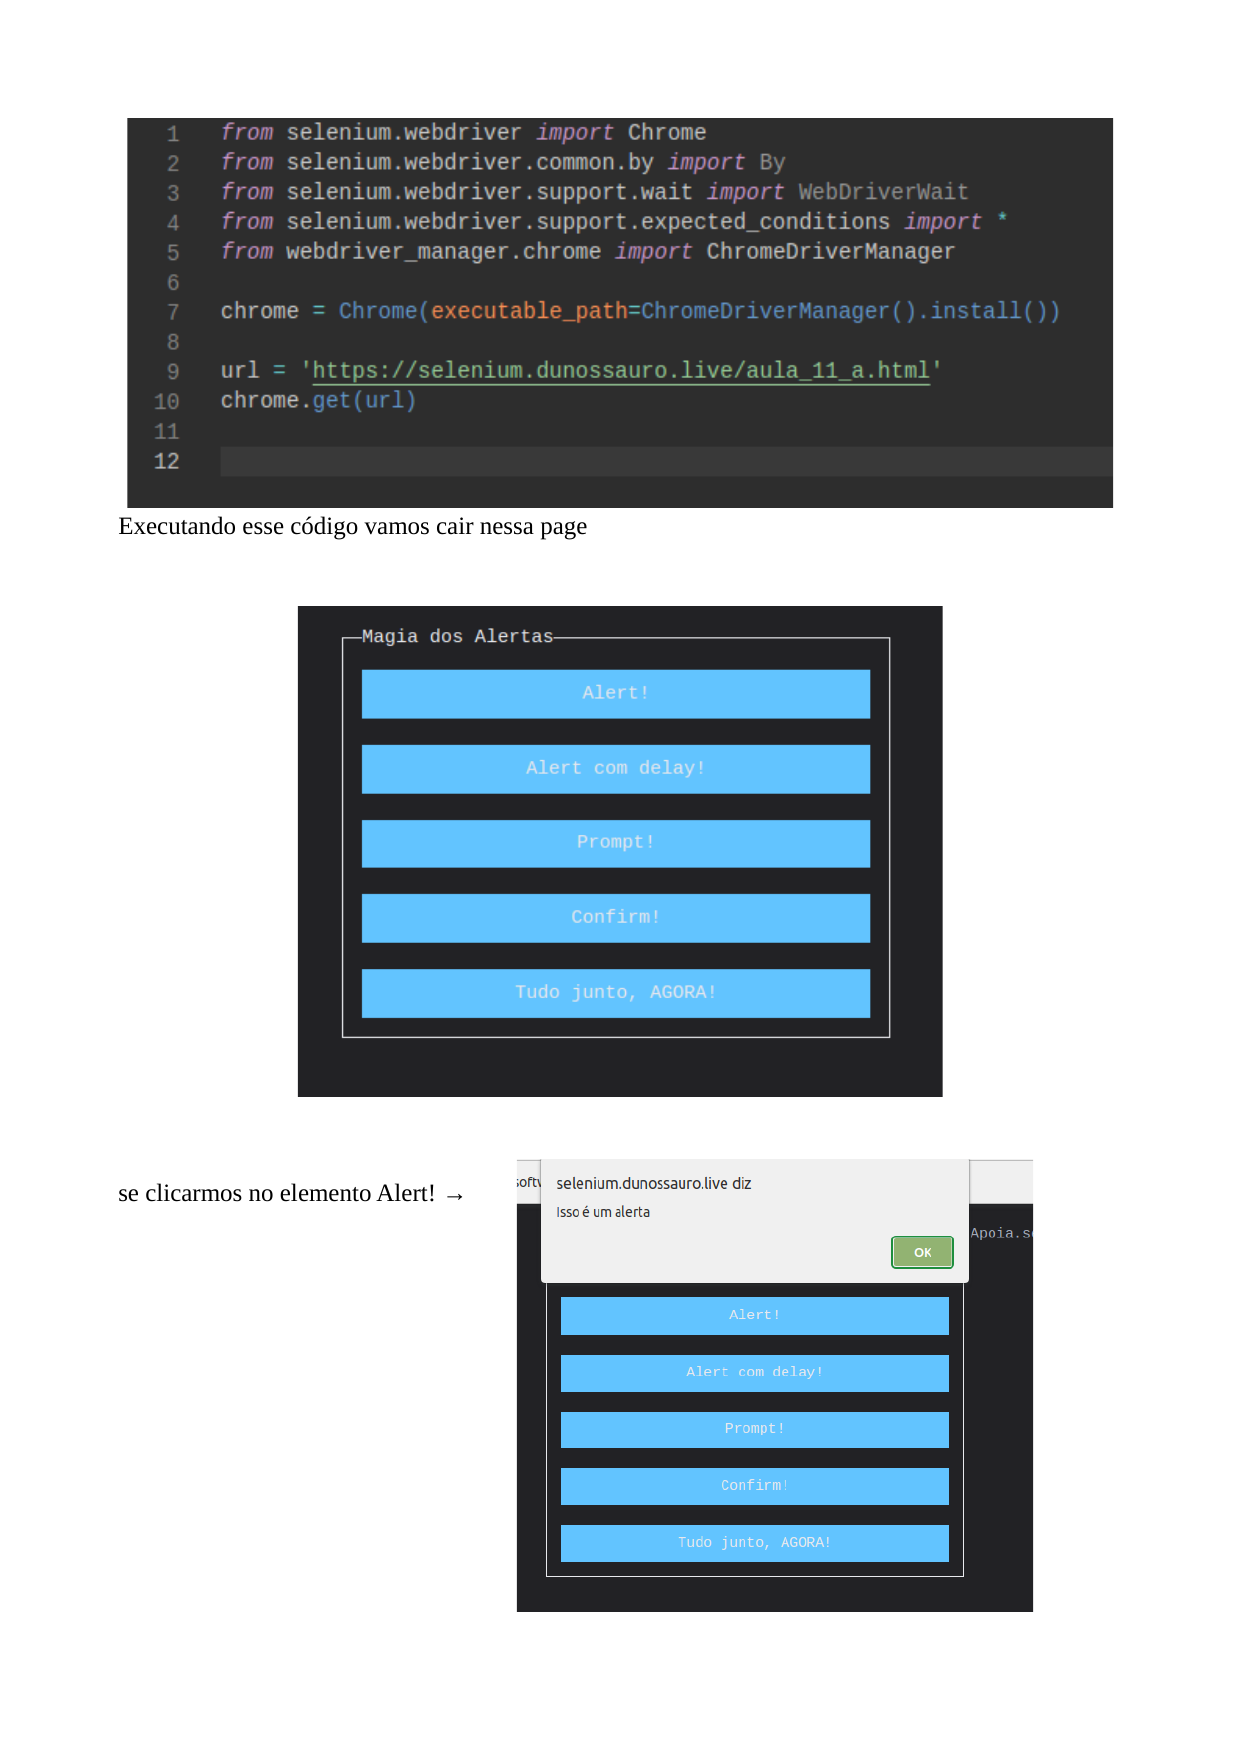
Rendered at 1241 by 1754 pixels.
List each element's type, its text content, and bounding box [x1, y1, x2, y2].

picture [516, 1159, 1034, 1612]
picture [297, 606, 943, 1097]
text [1034, 1178, 1122, 1207]
picture [127, 118, 1114, 508]
text Executando esse código vamos cair nessa page [118, 118, 1122, 540]
text se clicarmos no elemento Alert! → [118, 1178, 516, 1207]
